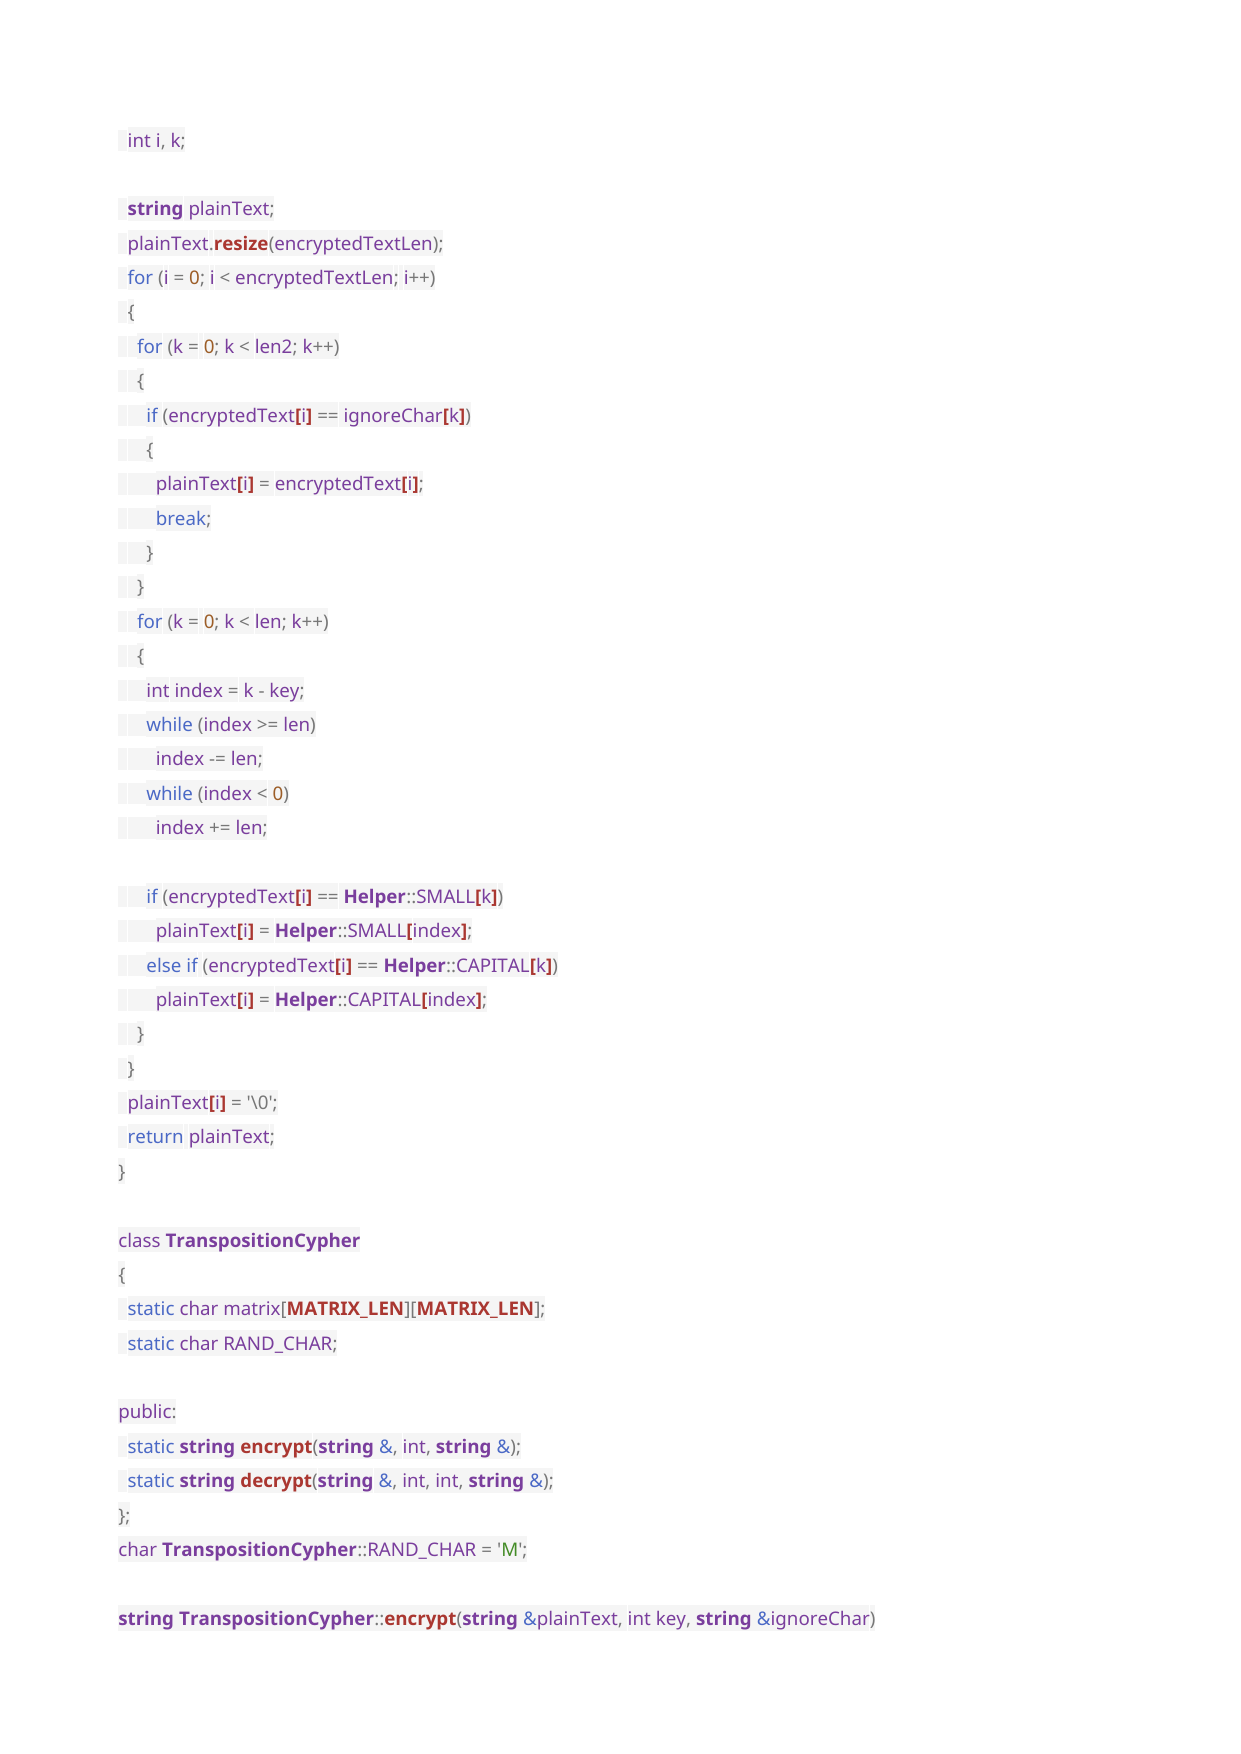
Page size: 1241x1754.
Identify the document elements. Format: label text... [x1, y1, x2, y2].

text string plainText; [118, 187, 1122, 221]
text }; [118, 1493, 1122, 1527]
text { [118, 634, 1122, 668]
text public: [118, 1390, 1122, 1424]
text while (index < 0) [118, 771, 1122, 806]
text static char RAND_CHAR; [118, 1321, 1122, 1356]
text int i, k; [118, 118, 1122, 152]
text } [118, 1149, 1122, 1184]
text int index = k - key; [118, 668, 1122, 702]
text plainText[i] = Helper::CAPITAL[index]; [118, 977, 1122, 1012]
text plainText[i] = Helper::SMALL[index]; [118, 909, 1122, 943]
text index += len; [118, 806, 1122, 840]
text { [118, 1252, 1122, 1287]
text else if (encryptedText[i] == Helper::CAPITAL[k]) [118, 943, 1122, 977]
text plainText.resize(encryptedTextLen); [118, 221, 1122, 256]
text for (k = 0; k < len2; k++) [118, 324, 1122, 359]
text class TranspositionCypher [118, 1218, 1122, 1252]
text } [118, 1046, 1122, 1081]
text static char matrix[MATRIX_LEN][MATRIX_LEN]; [118, 1287, 1122, 1321]
text return plainText; [118, 1115, 1122, 1149]
text string TranspositionCypher::encrypt(string &plainText, int key, string &ignoreChar) [118, 1596, 1122, 1631]
text static string encrypt(string &, int, string &); [118, 1424, 1122, 1459]
text } [118, 565, 1122, 599]
text plainText[i] = encryptedText[i]; [118, 462, 1122, 496]
text { [118, 359, 1122, 393]
text static string decrypt(string &, int, int, string &); [118, 1459, 1122, 1493]
text for (i = 0; i < encryptedTextLen; i++) [118, 256, 1122, 290]
text index -= len; [118, 737, 1122, 771]
text } [118, 531, 1122, 565]
text } [118, 1012, 1122, 1046]
text { [118, 290, 1122, 324]
text while (index >= len) [118, 702, 1122, 737]
text plainText[i] = '\0'; [118, 1081, 1122, 1115]
text if (encryptedText[i] == ignoreChar[k]) [118, 393, 1122, 427]
text if (encryptedText[i] == Helper::SMALL[k]) [118, 874, 1122, 909]
text for (k = 0; k < len; k++) [118, 599, 1122, 634]
text { [118, 427, 1122, 462]
text break; [118, 496, 1122, 531]
text char TranspositionCypher::RAND_CHAR = 'M'; [118, 1527, 1122, 1562]
